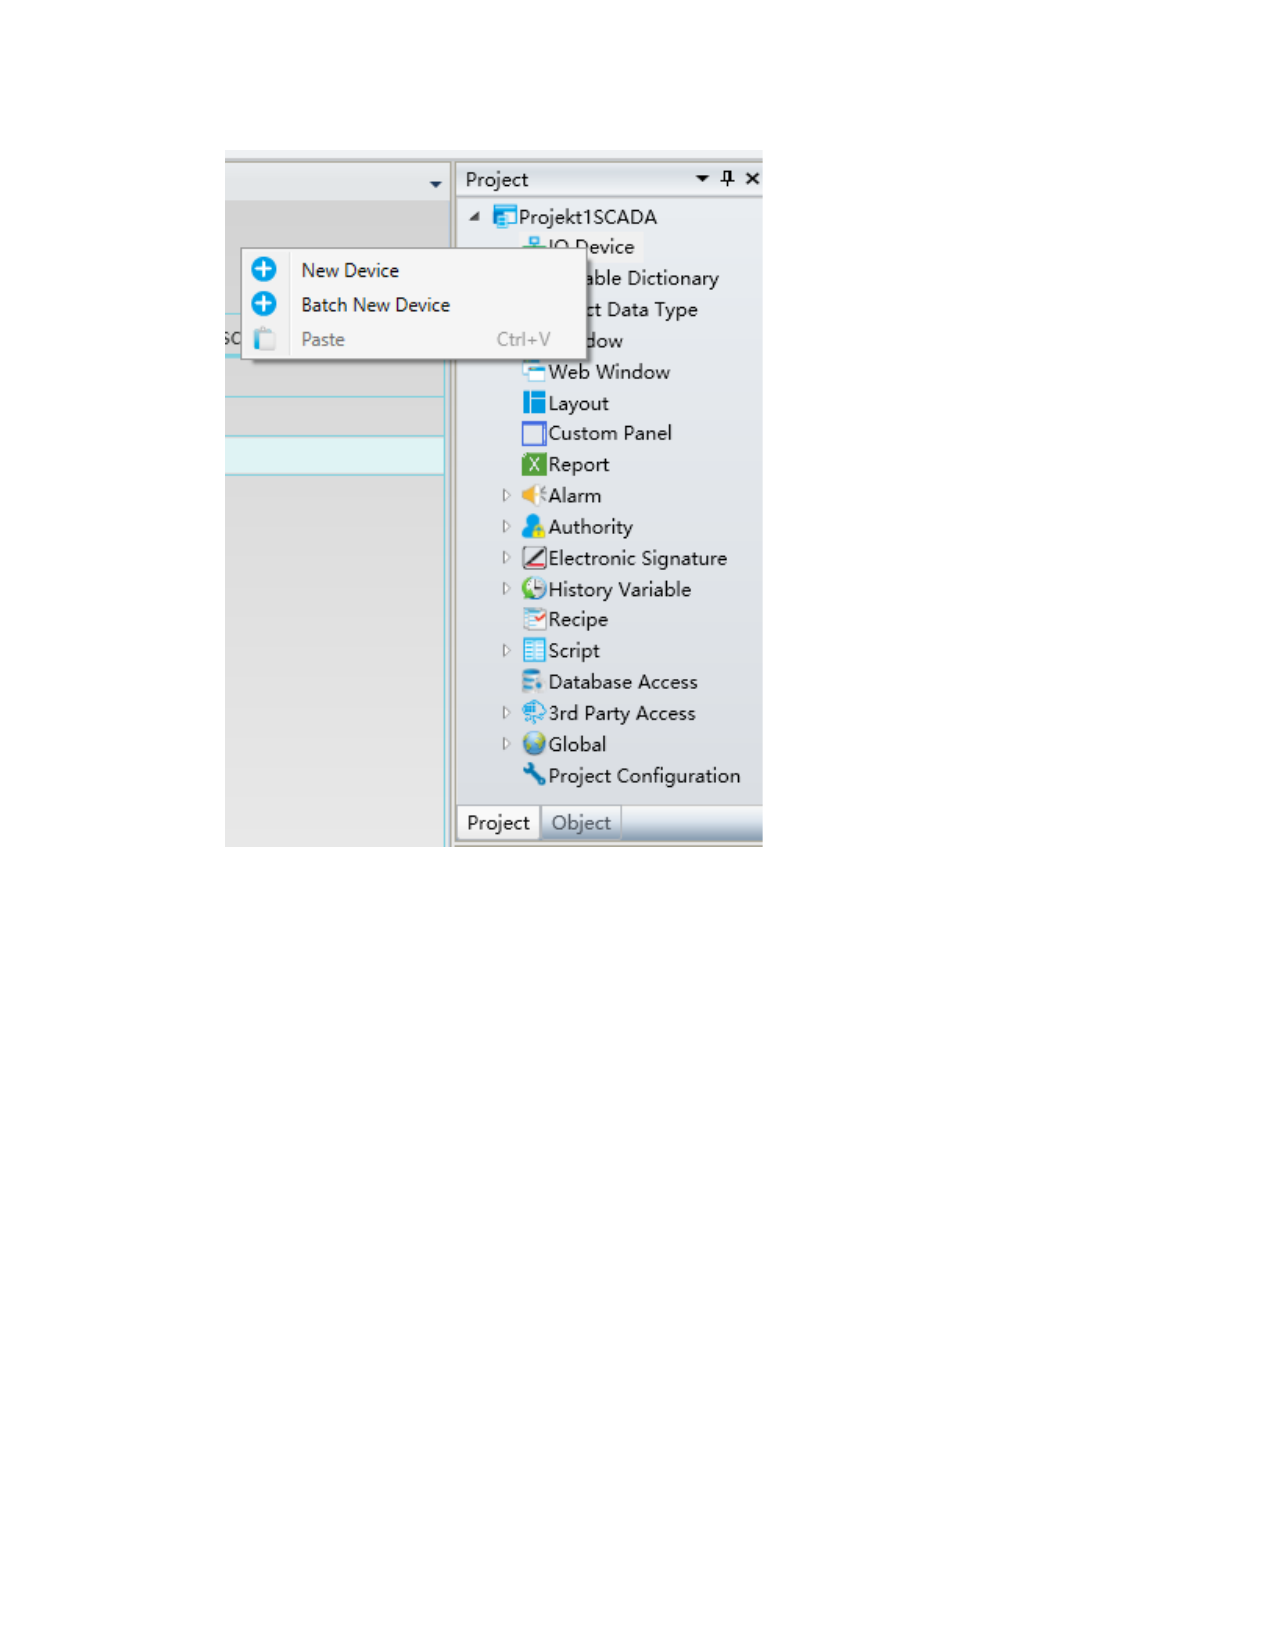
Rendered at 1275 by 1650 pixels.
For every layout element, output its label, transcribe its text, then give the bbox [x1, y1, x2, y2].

list Następnie chcemy połączyć naszą SCADE z OPC serwerem: Oprogramowanie samo znajduje nam serwery Po dodaniu serwera mamy dostęp do wszystkich elementów zawartych na nim: [763, 150, 1125, 847]
